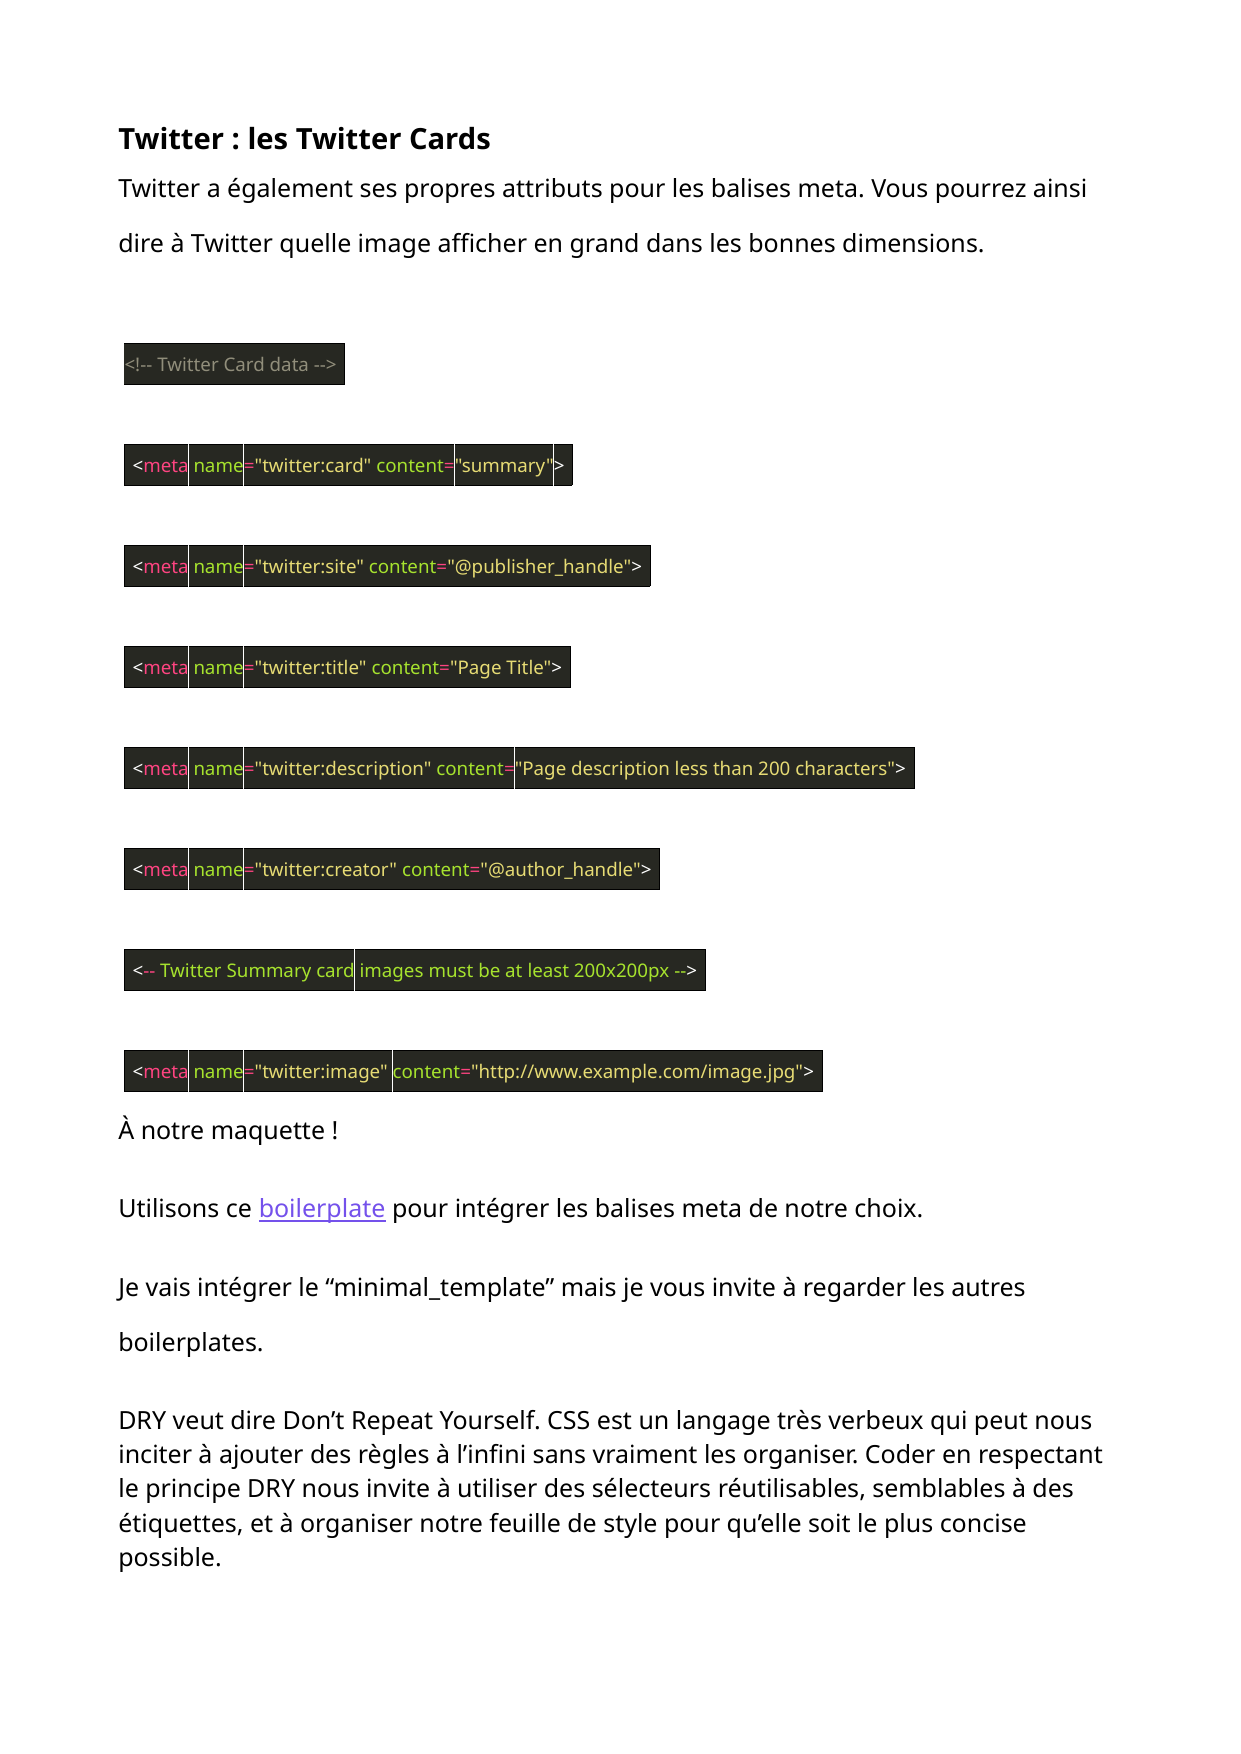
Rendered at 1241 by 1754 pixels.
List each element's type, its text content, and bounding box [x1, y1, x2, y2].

text [660, 848, 1111, 889]
text Je vais intégrer le “minimal_template” mais je vous invite à regarder les autres boilerplates. [118, 1269, 1122, 1358]
text <meta name="twitter:creator" content="@author_handle"> [125, 849, 659, 889]
text [571, 646, 1111, 687]
text [706, 949, 1111, 991]
text <meta name="twitter:description" content="Page description less than 200 characters"> [125, 748, 914, 788]
text <meta name="twitter:image" content="http://www.example.com/image.jpg"> [125, 1051, 822, 1091]
text <!-- Twitter Card data --> [124, 344, 344, 384]
subtitle Twitter : les Twitter Cards [118, 118, 1122, 158]
text [915, 747, 1111, 788]
text <-- Twitter Summary card images must be at least 200x200px --> [125, 950, 705, 990]
text <meta name="twitter:site" content="@publisher_handle"> [125, 546, 650, 586]
text [823, 1050, 1111, 1092]
text Twitter a également ses propres attributs pour les balises meta. Vous pourrez ainsi dire à Twitter quelle image afficher en grand dans les bonnes dimensions. [118, 170, 1122, 259]
text [651, 545, 1111, 586]
text Utilisons ce boilerplate pour intégrer les balises meta de notre choix. [118, 1191, 1122, 1225]
text <meta name="twitter:title" content="Page Title"> [125, 647, 570, 687]
text DRY veut dire Don’t Repeat Yourself. CSS est un langage très verbeux qui peut nous inciter à ajouter des règles à l’infini sans vraiment les organiser. Coder en respectant le principe DRY nous invite à utiliser des sélecteurs réutilisables, semblables à des étiquettes, et à organiser notre feuille de style pour qu’elle soit le plus concise possible. [118, 1403, 1122, 1573]
text [573, 444, 1111, 485]
text À notre maquette ! [118, 1112, 1122, 1146]
text <meta name="twitter:card" content="summary"> [125, 445, 572, 485]
text [345, 343, 1111, 384]
